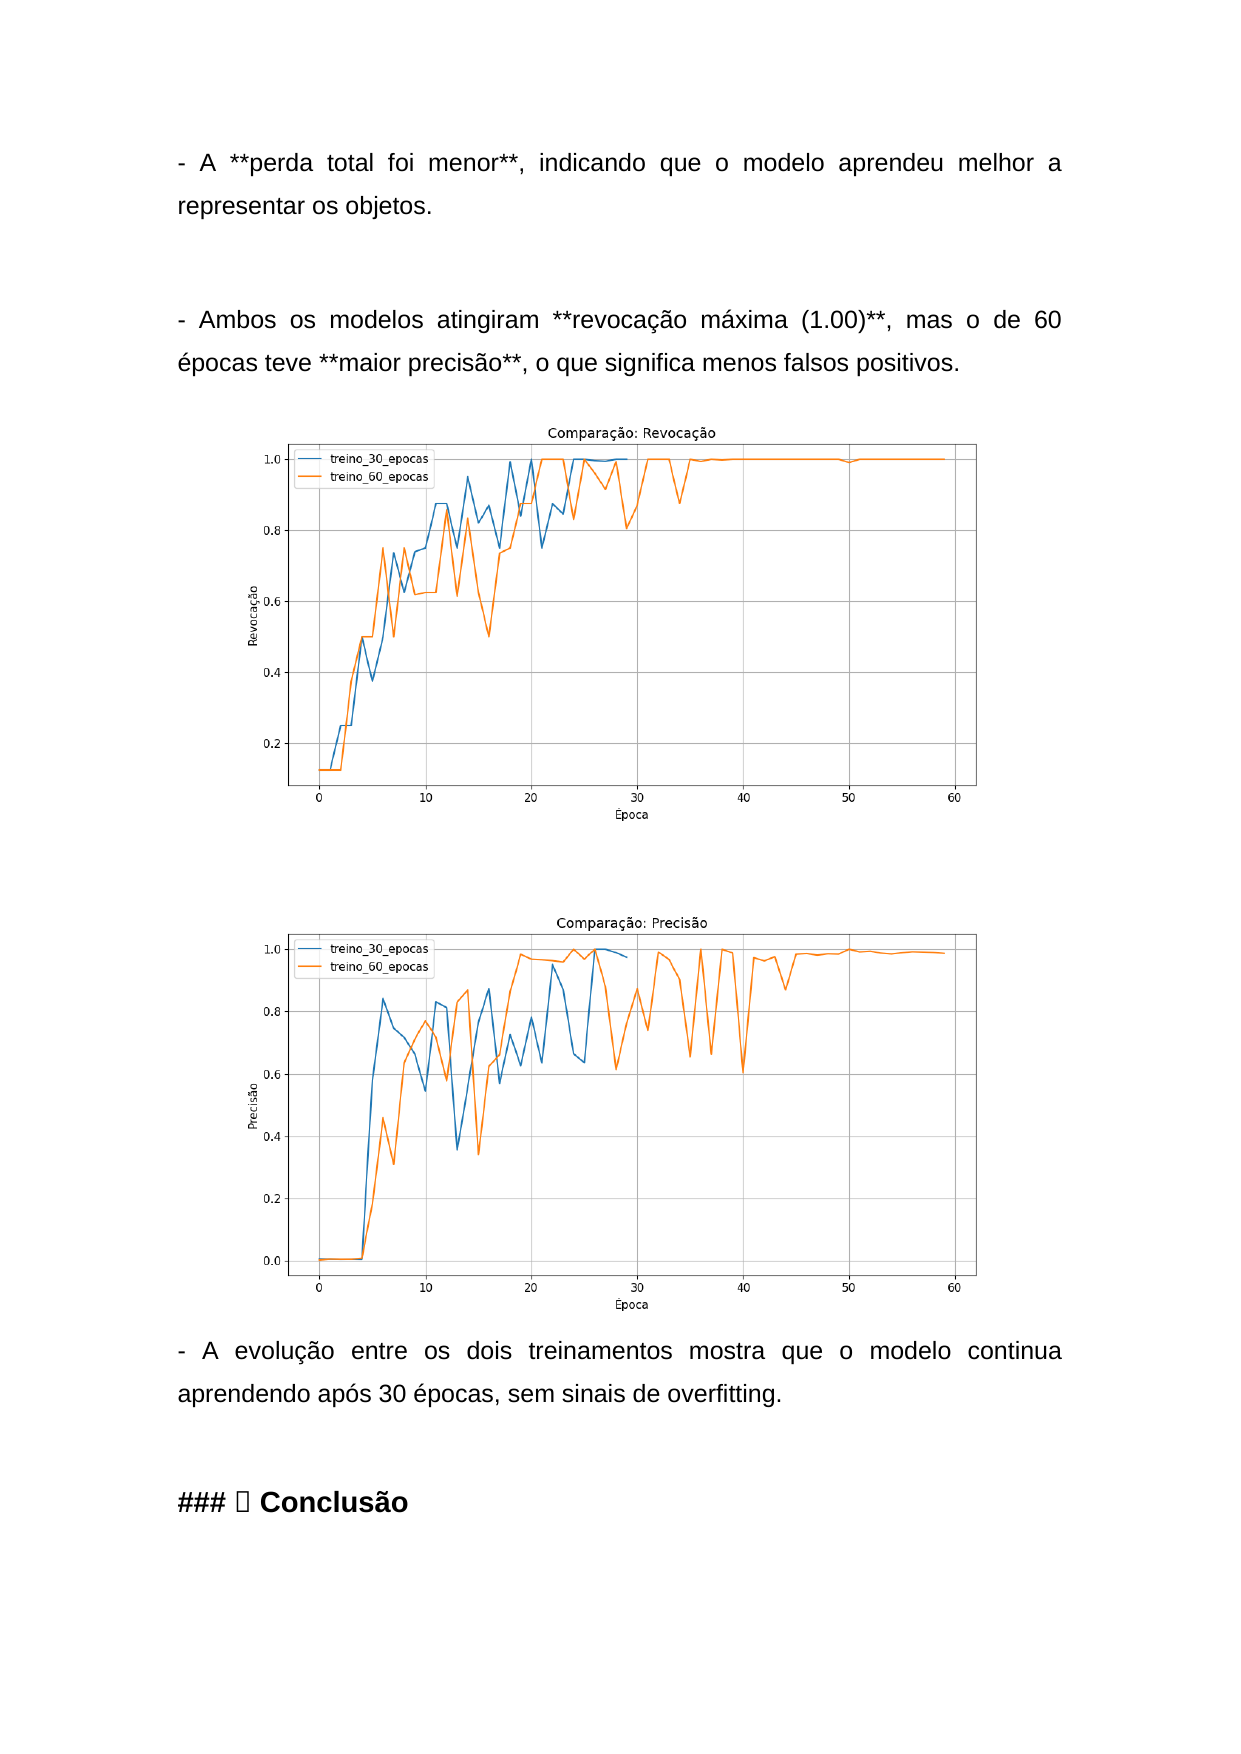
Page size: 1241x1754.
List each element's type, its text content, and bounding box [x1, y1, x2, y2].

text - A **perda total foi menor**, indicando que o modelo aprendeu melhor a representar os objetos. [177, 148, 1063, 219]
text - Ambos os modelos atingiram **revocação máxima (1.00)**, mas o de 60 épocas teve **maior precisão**, o que significa menos falsos positivos. [177, 305, 1063, 377]
text - A evolução entre os dois treinamentos mostra que o modelo continua aprendendo após 30 épocas, sem sinais de overfitting. [177, 1336, 1063, 1408]
text ### ✅ Conclusão [177, 1481, 1063, 1521]
